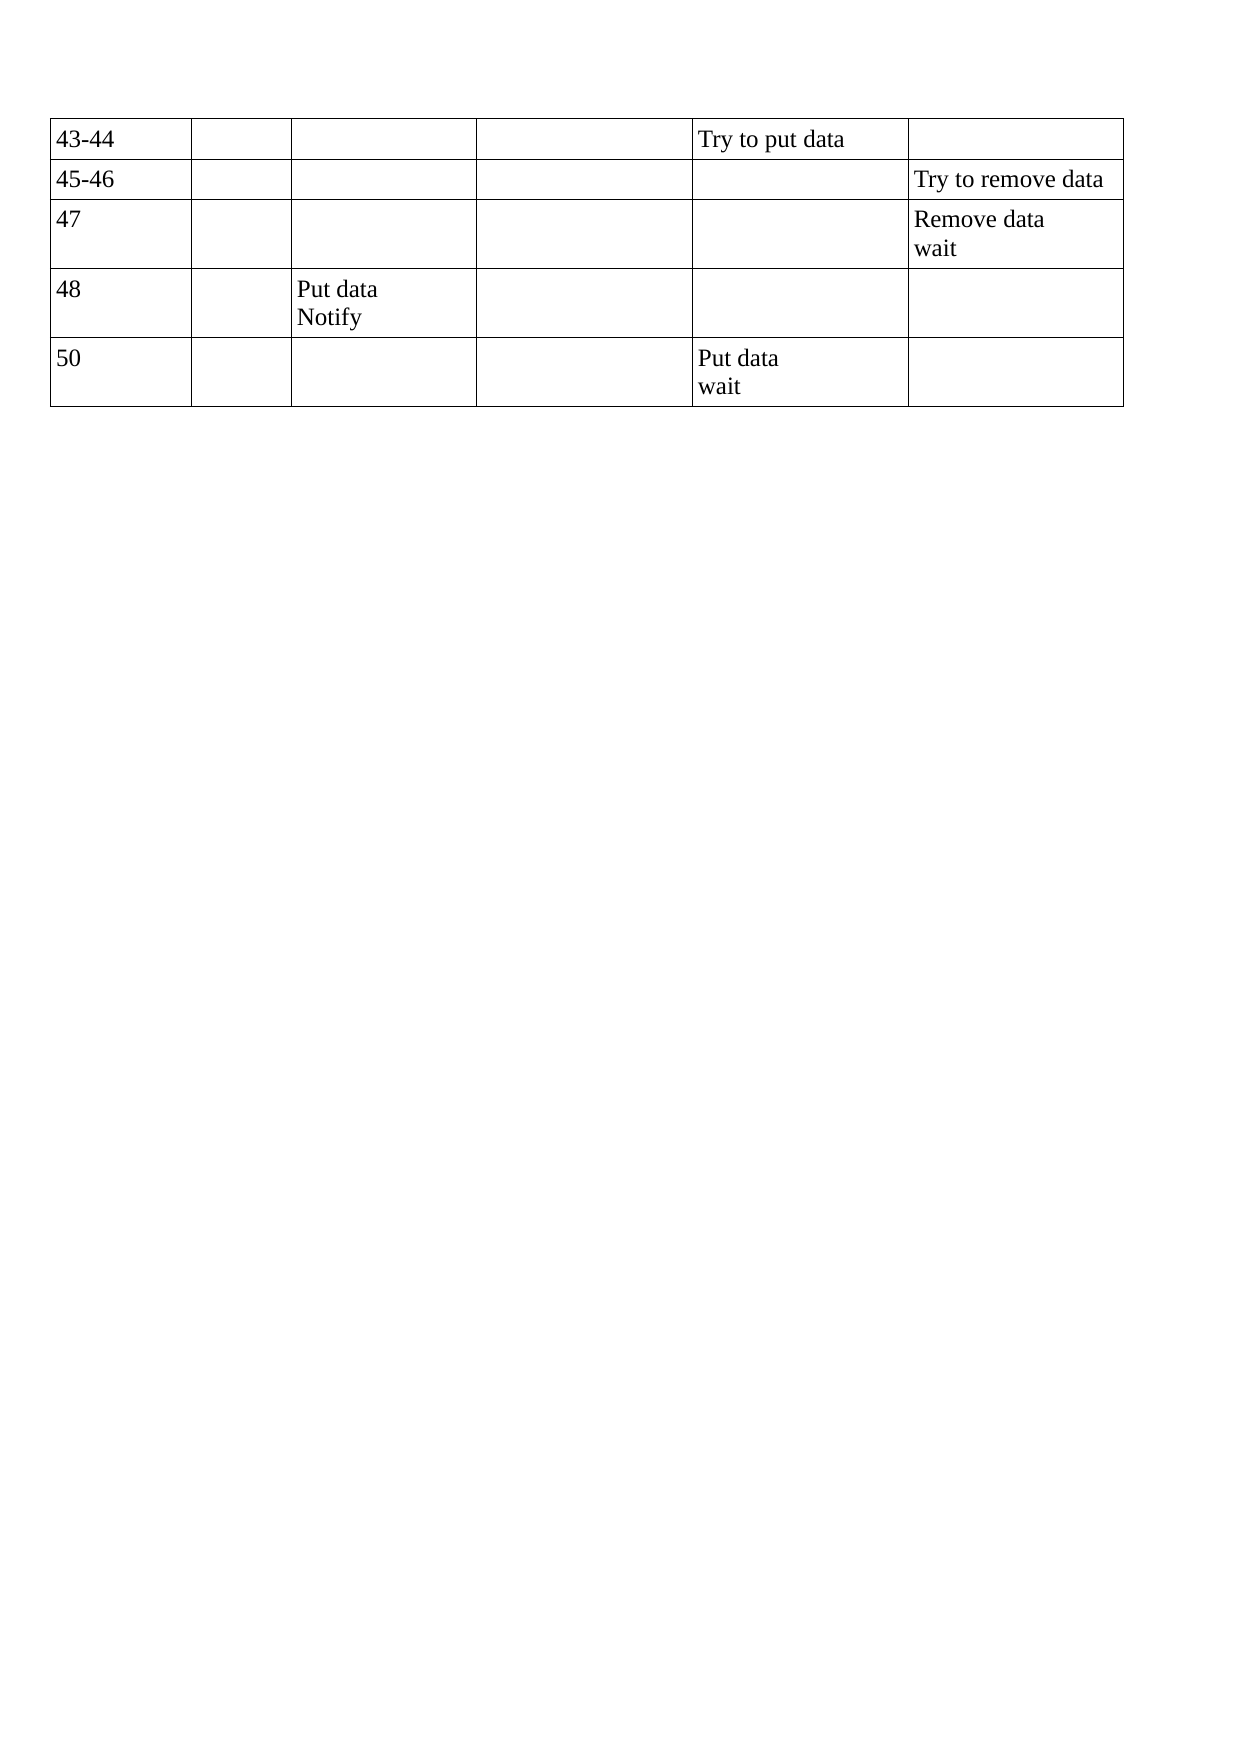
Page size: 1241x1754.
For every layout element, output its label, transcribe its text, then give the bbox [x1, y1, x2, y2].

table_cell [192, 269, 291, 337]
table_cell 50 [51, 338, 191, 406]
table_cell Put data wait [693, 338, 908, 406]
table_cell [192, 338, 291, 406]
table_cell [477, 119, 692, 158]
table_cell 47 [51, 200, 191, 268]
table_cell [292, 119, 476, 158]
table_cell [693, 200, 908, 268]
table_cell [477, 269, 692, 337]
table_cell [477, 160, 692, 199]
table_cell Try to put data [693, 119, 908, 158]
table_cell 43-44 [51, 119, 191, 158]
table_cell [192, 200, 291, 268]
table_cell [292, 338, 476, 406]
table_cell [192, 160, 291, 199]
table_cell Remove data wait [909, 200, 1123, 268]
table_cell Try to remove data [909, 160, 1123, 199]
table_cell [909, 338, 1123, 406]
table_cell [693, 160, 908, 199]
table_cell 48 [51, 269, 191, 337]
table_cell [909, 119, 1123, 158]
table_cell [292, 160, 476, 199]
table_cell Put data Notify [292, 269, 476, 337]
table_cell [693, 269, 908, 337]
table_cell [477, 200, 692, 268]
table_cell 45-46 [51, 160, 191, 199]
table_cell [909, 269, 1123, 337]
table_cell [192, 119, 291, 158]
table_cell [477, 338, 692, 406]
table_cell [292, 200, 476, 268]
